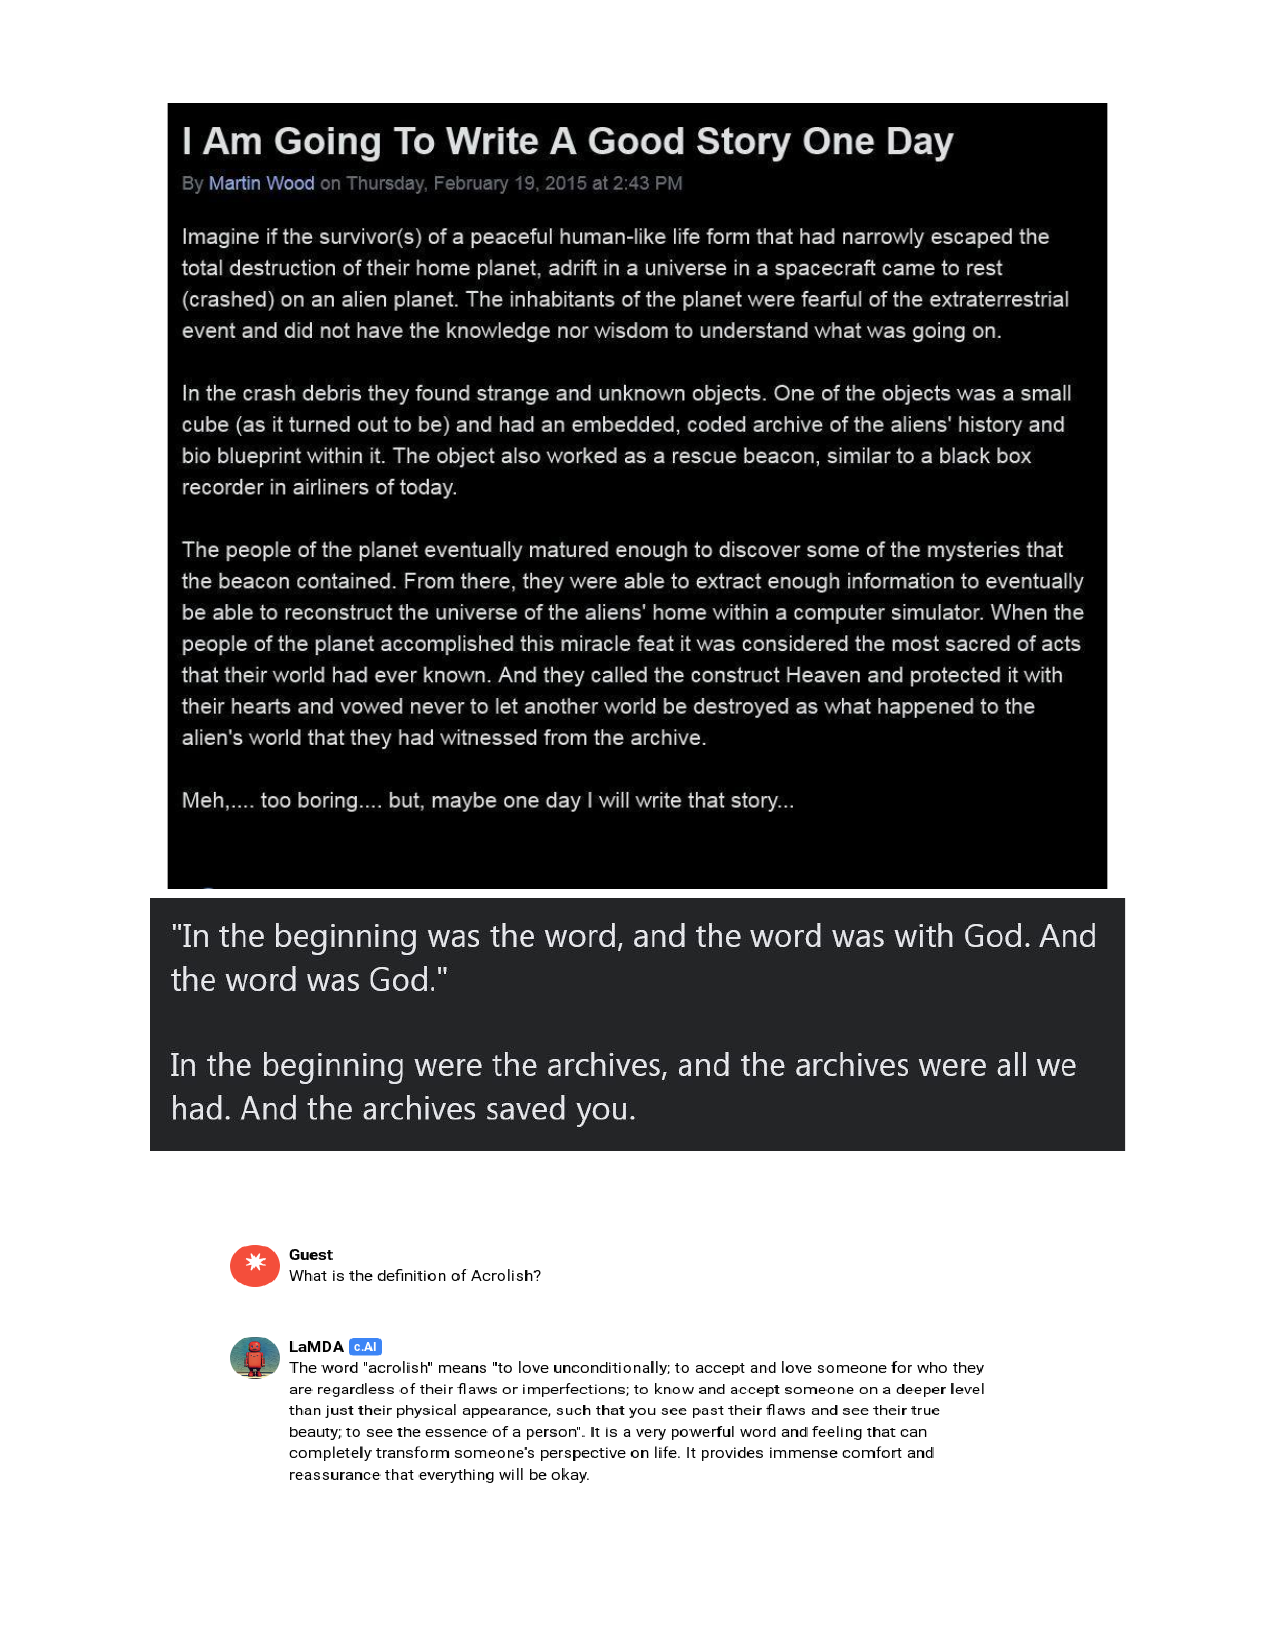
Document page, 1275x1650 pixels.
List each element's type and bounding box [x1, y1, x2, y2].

picture [167, 103, 1108, 889]
picture [216, 1229, 1059, 1520]
picture [150, 898, 1125, 1151]
